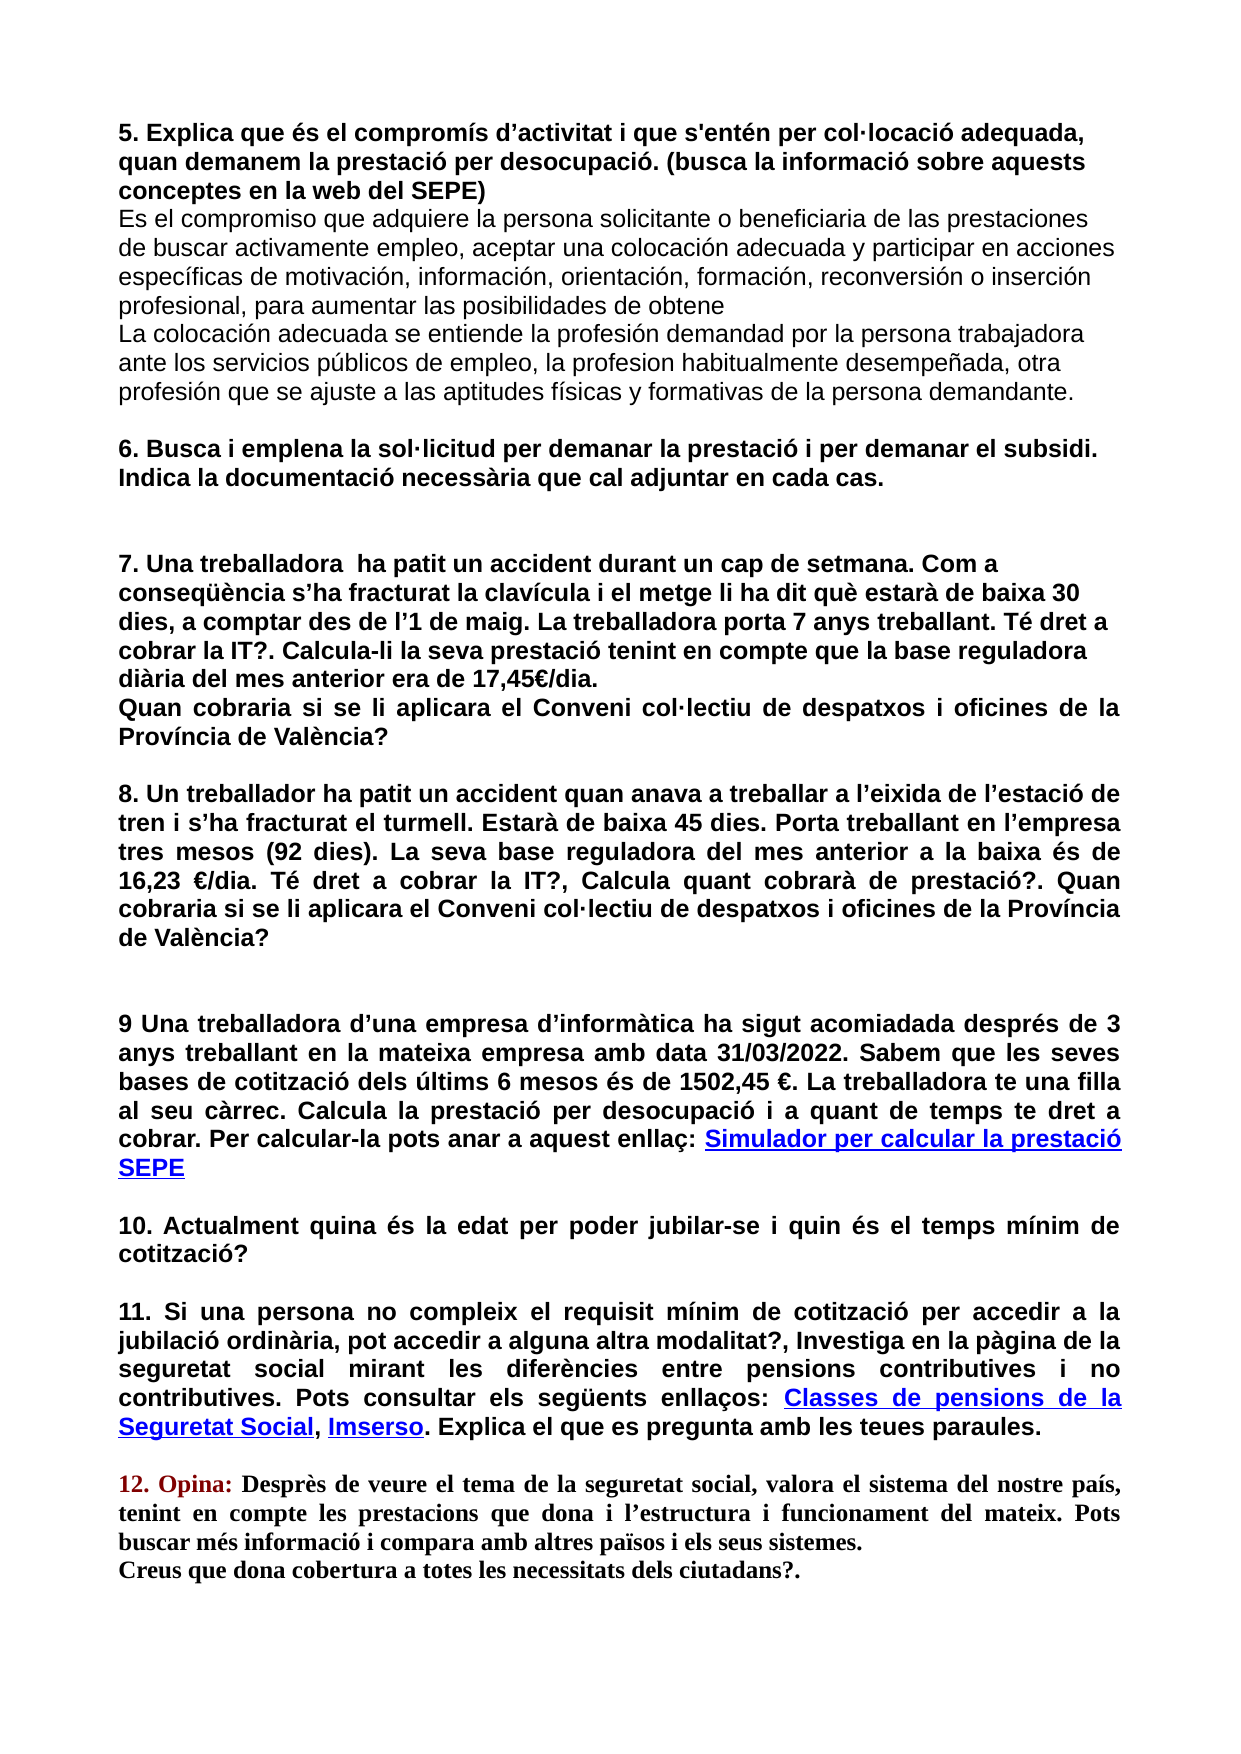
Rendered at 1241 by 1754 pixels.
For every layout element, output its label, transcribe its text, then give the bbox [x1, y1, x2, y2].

text 6. Busca i emplena la sol·licitud per demanar la prestació i per demanar el subsidi. Indica la documentació necessària que cal adjuntar en cada cas. [118, 434, 1122, 492]
text 9 Una treballadora d’una empresa d’informàtica ha sigut acomiadada després de 3 anys treballant en la mateixa empresa amb data 31/03/2022. Sabem que les seves bases de cotització dels últims 6 mesos és de 1502,45 €. La treballadora te una filla al seu càrrec. Calcula la prestació per desocupació i a quant de temps te dret a cobrar. Per calcular-la pots anar a aquest enllaç: Simulador per calcular la prestació SEPE [118, 1009, 1122, 1182]
text 10. Actualment quina és la edat per poder jubilar-se i quin és el temps mínim de cotització? [118, 1211, 1122, 1268]
text 5. Explica que és el compromís d’activitat i que s'entén per col·locació adequada, quan demanem la prestació per desocupació. (busca la informació sobre aquests conceptes en la web del SEPE) [118, 118, 1122, 204]
text Es el compromiso que adquiere la persona solicitante o beneficiaria de las prestaciones de buscar activamente empleo, aceptar una colocación adecuada y participar en acciones específicas de motivación, información, orientación, formación, reconversión o inserción profesional, para aumentar las posibilidades de obtene [118, 204, 1122, 319]
text Creus que dona cobertura a totes les necessitats dels ciutadans?. [118, 1556, 1122, 1584]
text 12. Opina: Desprès de veure el tema de la seguretat social, valora el sistema del nostre país, tenint en compte les prestacions que dona i l’estructura i funcionament del mateix. Pots buscar més informació i compara amb altres països i els seus sistemes. [118, 1469, 1122, 1556]
text La colocación adecuada se entiende la profesión demandad por la persona trabajadora ante los servicios públicos de empleo, la profesion habitualmente desempeñada, otra profesión que se ajuste a las aptitudes físicas y formativas de la persona demandante. [118, 319, 1122, 406]
text 8. Un treballador ha patit un accident quan anava a treballar a l’eixida de l’estació de tren i s’ha fracturat el turmell. Estarà de baixa 45 dies. Porta treballant en l’empresa tres mesos (92 dies). La seva base reguladora del mes anterior a la baixa és de 16,23 €/dia. Té dret a cobrar la IT?, Calcula quant cobrarà de prestació?. Quan cobraria si se li aplicara el Conveni col·lectiu de despatxos i oficines de la Província de València? [118, 779, 1122, 952]
text 11. Si una persona no compleix el requisit mínim de cotització per accedir a la jubilació ordinària, pot accedir a alguna altra modalitat?, Investiga en la pàgina de la seguretat social mirant les diferències entre pensions contributives i no contributives. Pots consultar els següents enllaços: Classes de pensions de la Seguretat Social, Imserso. Explica el que es pregunta amb les teues paraules. [118, 1297, 1122, 1441]
text Quan cobraria si se li aplicara el Conveni col·lectiu de despatxos i oficines de la Província de València? [118, 693, 1122, 751]
text 7. Una treballadora ha patit un accident durant un cap de setmana. Com a conseqüència s’ha fracturat la clavícula i el metge li ha dit què estarà de baixa 30 dies, a comptar des de l’1 de maig. La treballadora porta 7 anys treballant. Té dret a cobrar la IT?. Calcula-li la seva prestació tenint en compte que la base reguladora diària del mes anterior era de 17,45€/dia. [118, 549, 1122, 693]
